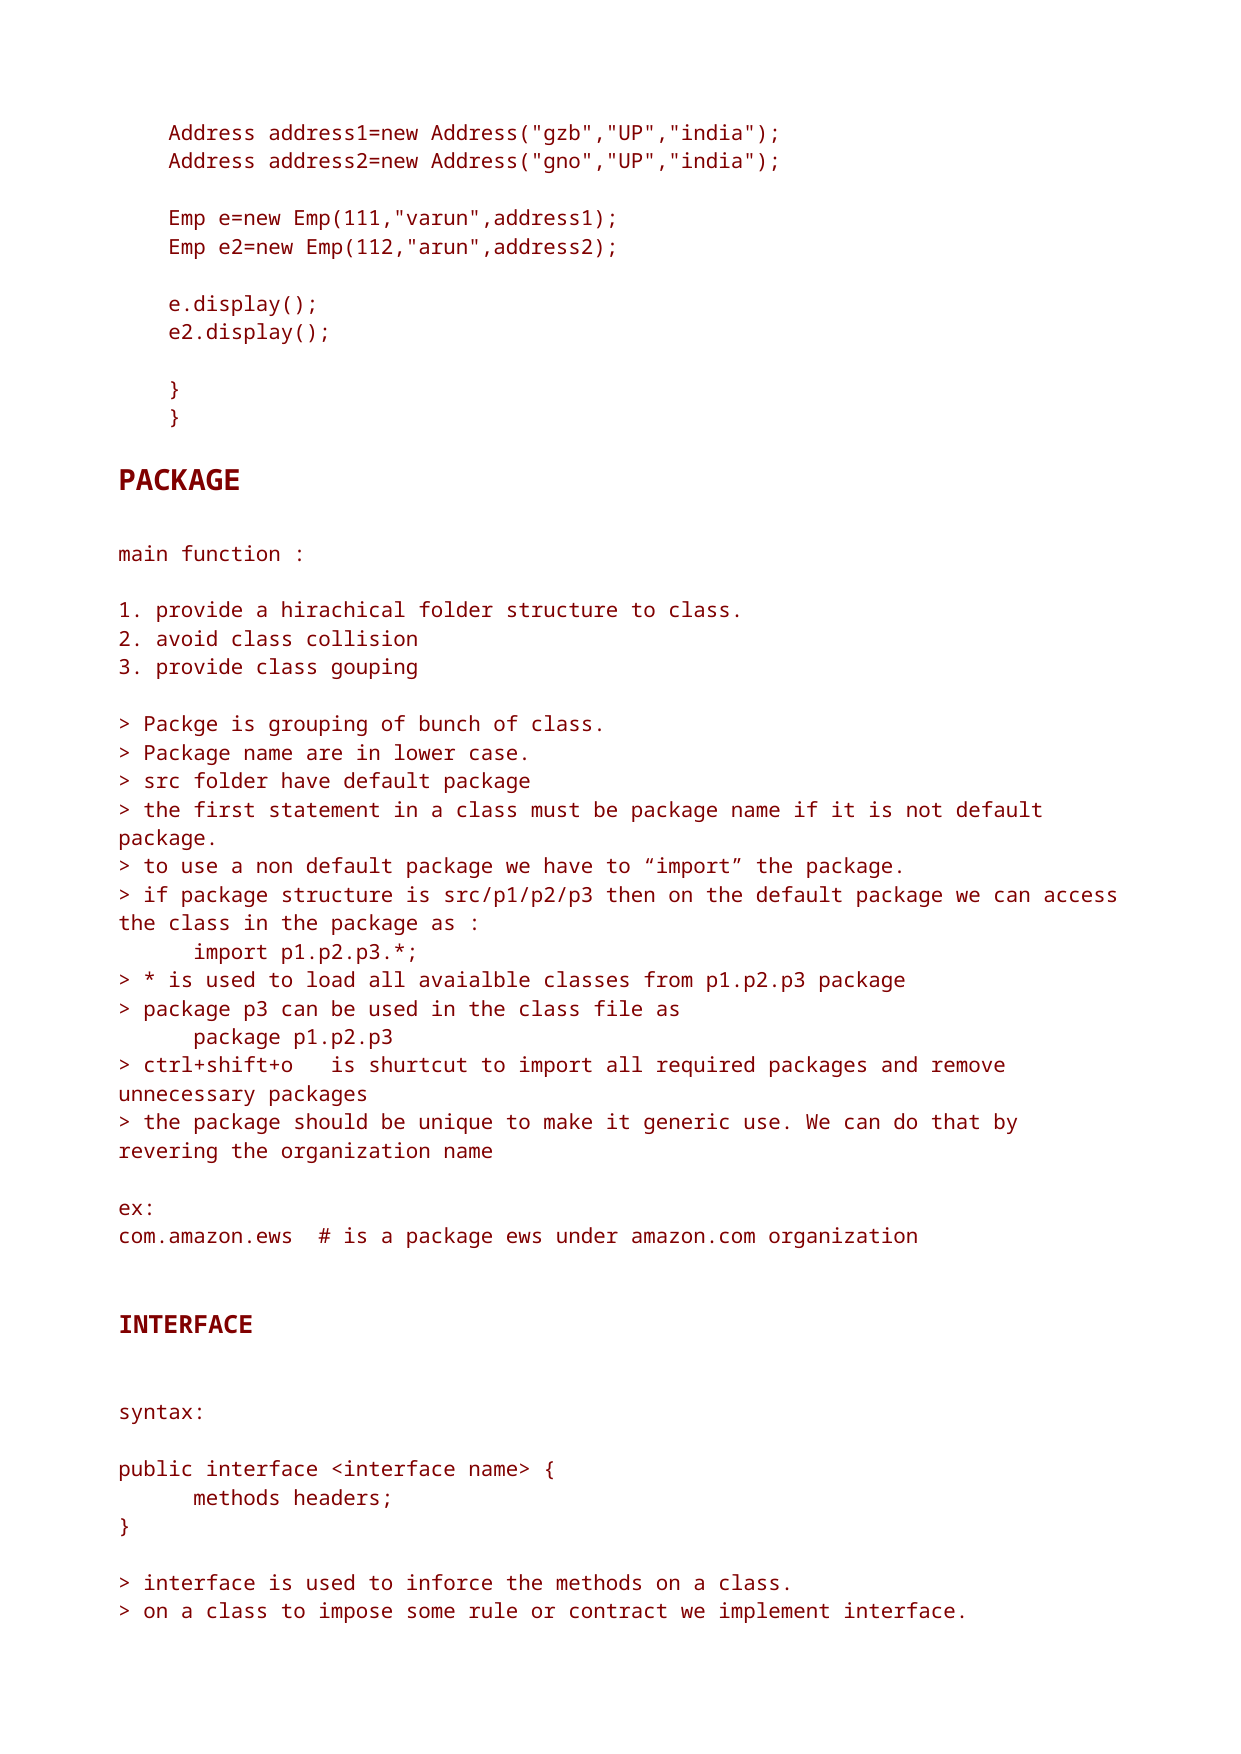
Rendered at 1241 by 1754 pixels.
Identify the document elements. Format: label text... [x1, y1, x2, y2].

text Address address2=new Address("gno","UP","india"); [118, 147, 1122, 175]
text > Package name are in lower case. [118, 738, 1122, 766]
text main function : [118, 539, 1122, 567]
text > if package structure is src/p1/p2/p3 then on the default package we can access the class in the package as : [118, 880, 1122, 937]
text 1. provide a hirachical folder structure to class. [118, 596, 1122, 624]
text > package p3 can be used in the class file as [118, 994, 1122, 1022]
text methods headers; [118, 1483, 1122, 1511]
text PACKAGE [118, 459, 1122, 499]
text Address address1=new Address("gzb","UP","india"); [118, 118, 1122, 147]
text > interface is used to inforce the methods on a class. [118, 1568, 1122, 1597]
text public interface <interface name> { [118, 1454, 1122, 1483]
text Emp e2=new Emp(112,"arun",address2); [118, 232, 1122, 260]
text com.amazon.ews # is a package ews under amazon.com organization [118, 1221, 1122, 1250]
text > the package should be unique to make it generic use. We can do that by revering the organization name [118, 1107, 1122, 1164]
text > on a class to impose some rule or contract we implement interface. [118, 1597, 1122, 1625]
text import p1.p2.p3.*; [118, 937, 1122, 965]
text } [118, 402, 1122, 431]
text > src folder have default package [118, 766, 1122, 795]
text > * is used to load all avaialble classes from p1.p2.p3 package [118, 965, 1122, 994]
text > to use a non default package we have to “import” the package. [118, 852, 1122, 880]
text INTERFACE [118, 1307, 1122, 1341]
text ex: [118, 1193, 1122, 1221]
text e.display(); [118, 289, 1122, 317]
text } [118, 1511, 1122, 1540]
text 3. provide class gouping [118, 652, 1122, 681]
text > the first statement in a class must be package name if it is not default package. [118, 795, 1122, 852]
text 2. avoid class collision [118, 624, 1122, 652]
text Emp e=new Emp(111,"varun",address1); [118, 203, 1122, 232]
text > Packge is grouping of bunch of class. [118, 709, 1122, 738]
text syntax: [118, 1397, 1122, 1426]
text > ctrl+shift+o is shurtcut to import all required packages and remove unnecessary packages [118, 1051, 1122, 1107]
text e2.display(); [118, 317, 1122, 346]
text package p1.p2.p3 [118, 1022, 1122, 1051]
text } [118, 374, 1122, 402]
